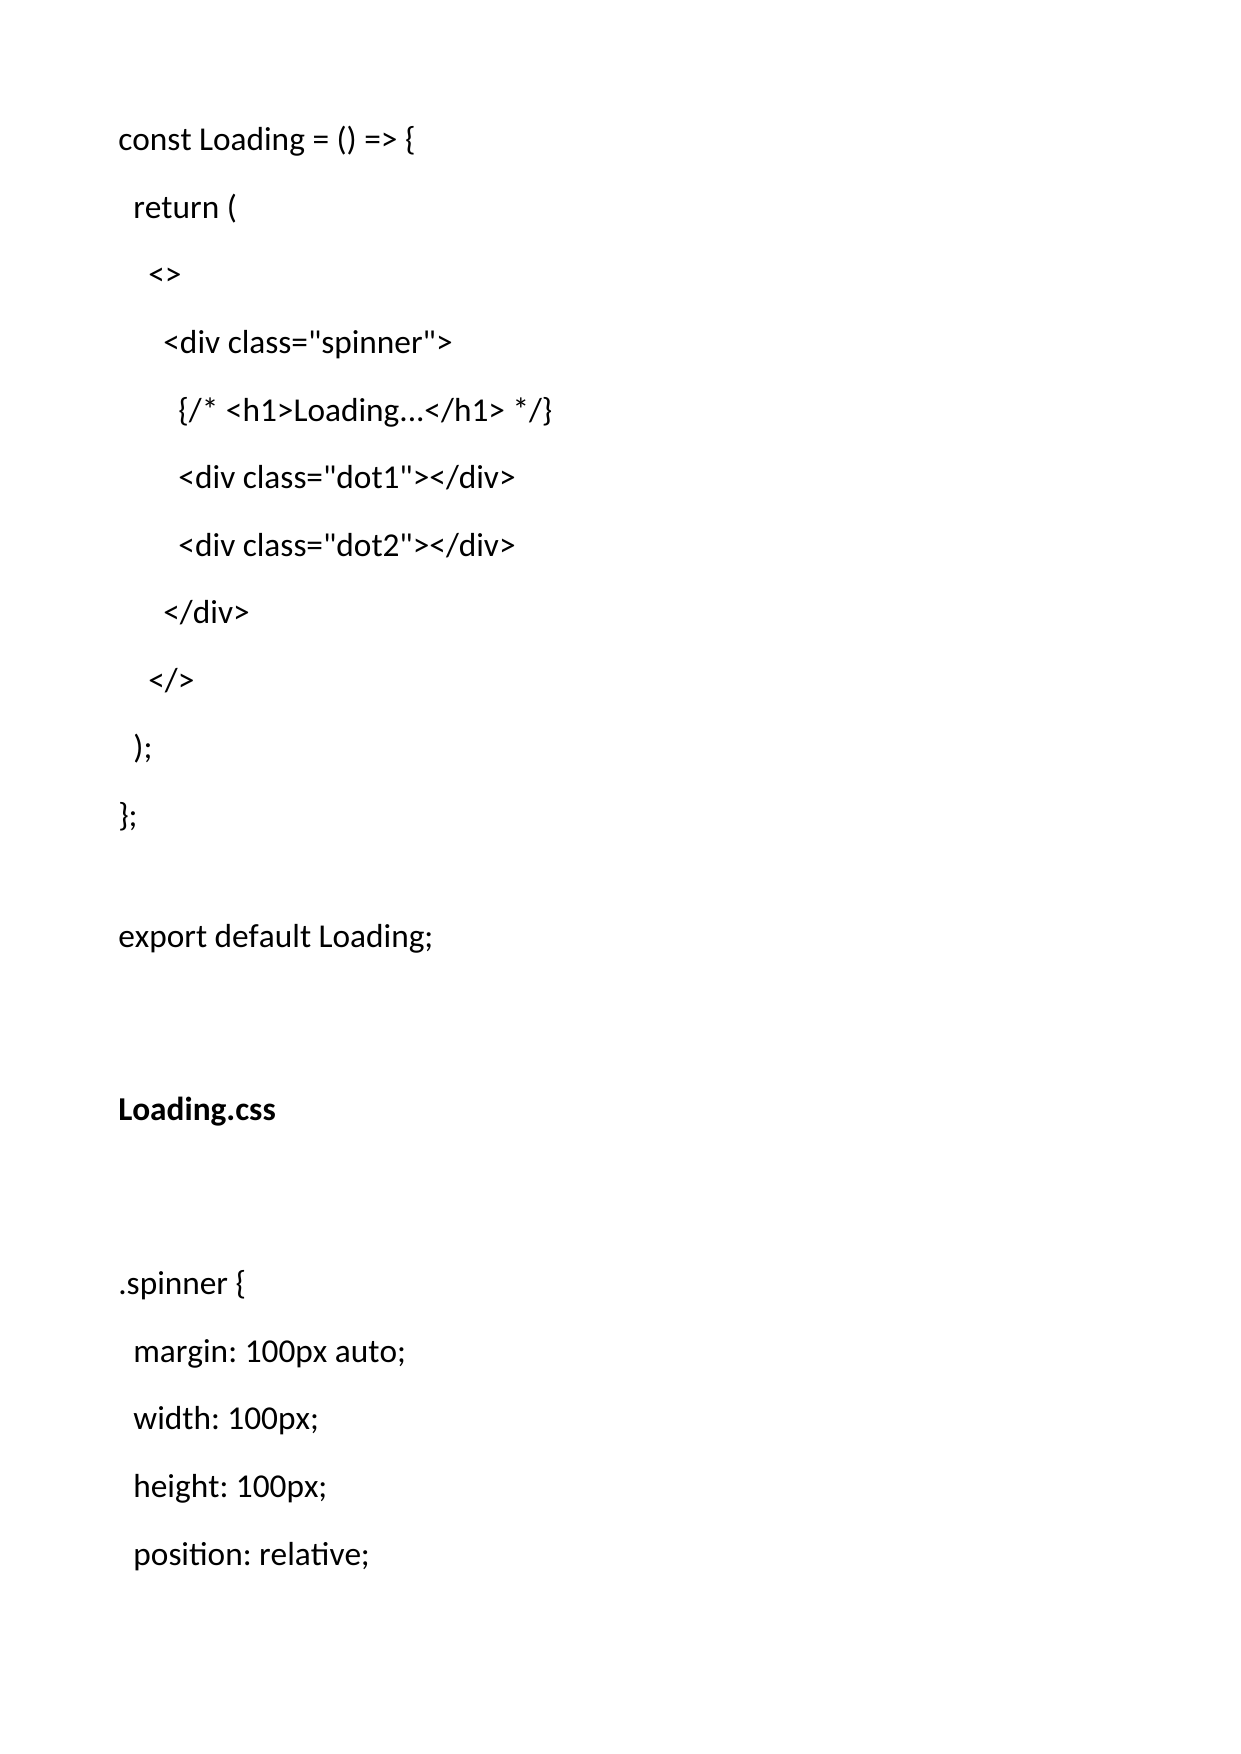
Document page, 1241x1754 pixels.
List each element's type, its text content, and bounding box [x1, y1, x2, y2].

text <> [118, 253, 1122, 294]
text return ( [118, 186, 1122, 226]
text .spinner { [118, 1262, 1122, 1303]
text height: 100px; [118, 1465, 1122, 1506]
text Loading.css [118, 1088, 1122, 1129]
text }; [118, 794, 1122, 835]
text width: 100px; [118, 1397, 1122, 1438]
text const Loading = () => { [118, 118, 1122, 159]
text export default Loading; [118, 915, 1122, 956]
text <div class="spinner"> [118, 321, 1122, 362]
text position: relative; [118, 1532, 1122, 1573]
text <div class="dot1"></div> [118, 456, 1122, 497]
text {/* <h1>Loading...</h1> */} [118, 388, 1122, 429]
text </div> [118, 591, 1122, 632]
text margin: 100px auto; [118, 1330, 1122, 1370]
text </> [118, 659, 1122, 700]
text ); [118, 727, 1122, 767]
text <div class="dot2"></div> [118, 524, 1122, 564]
